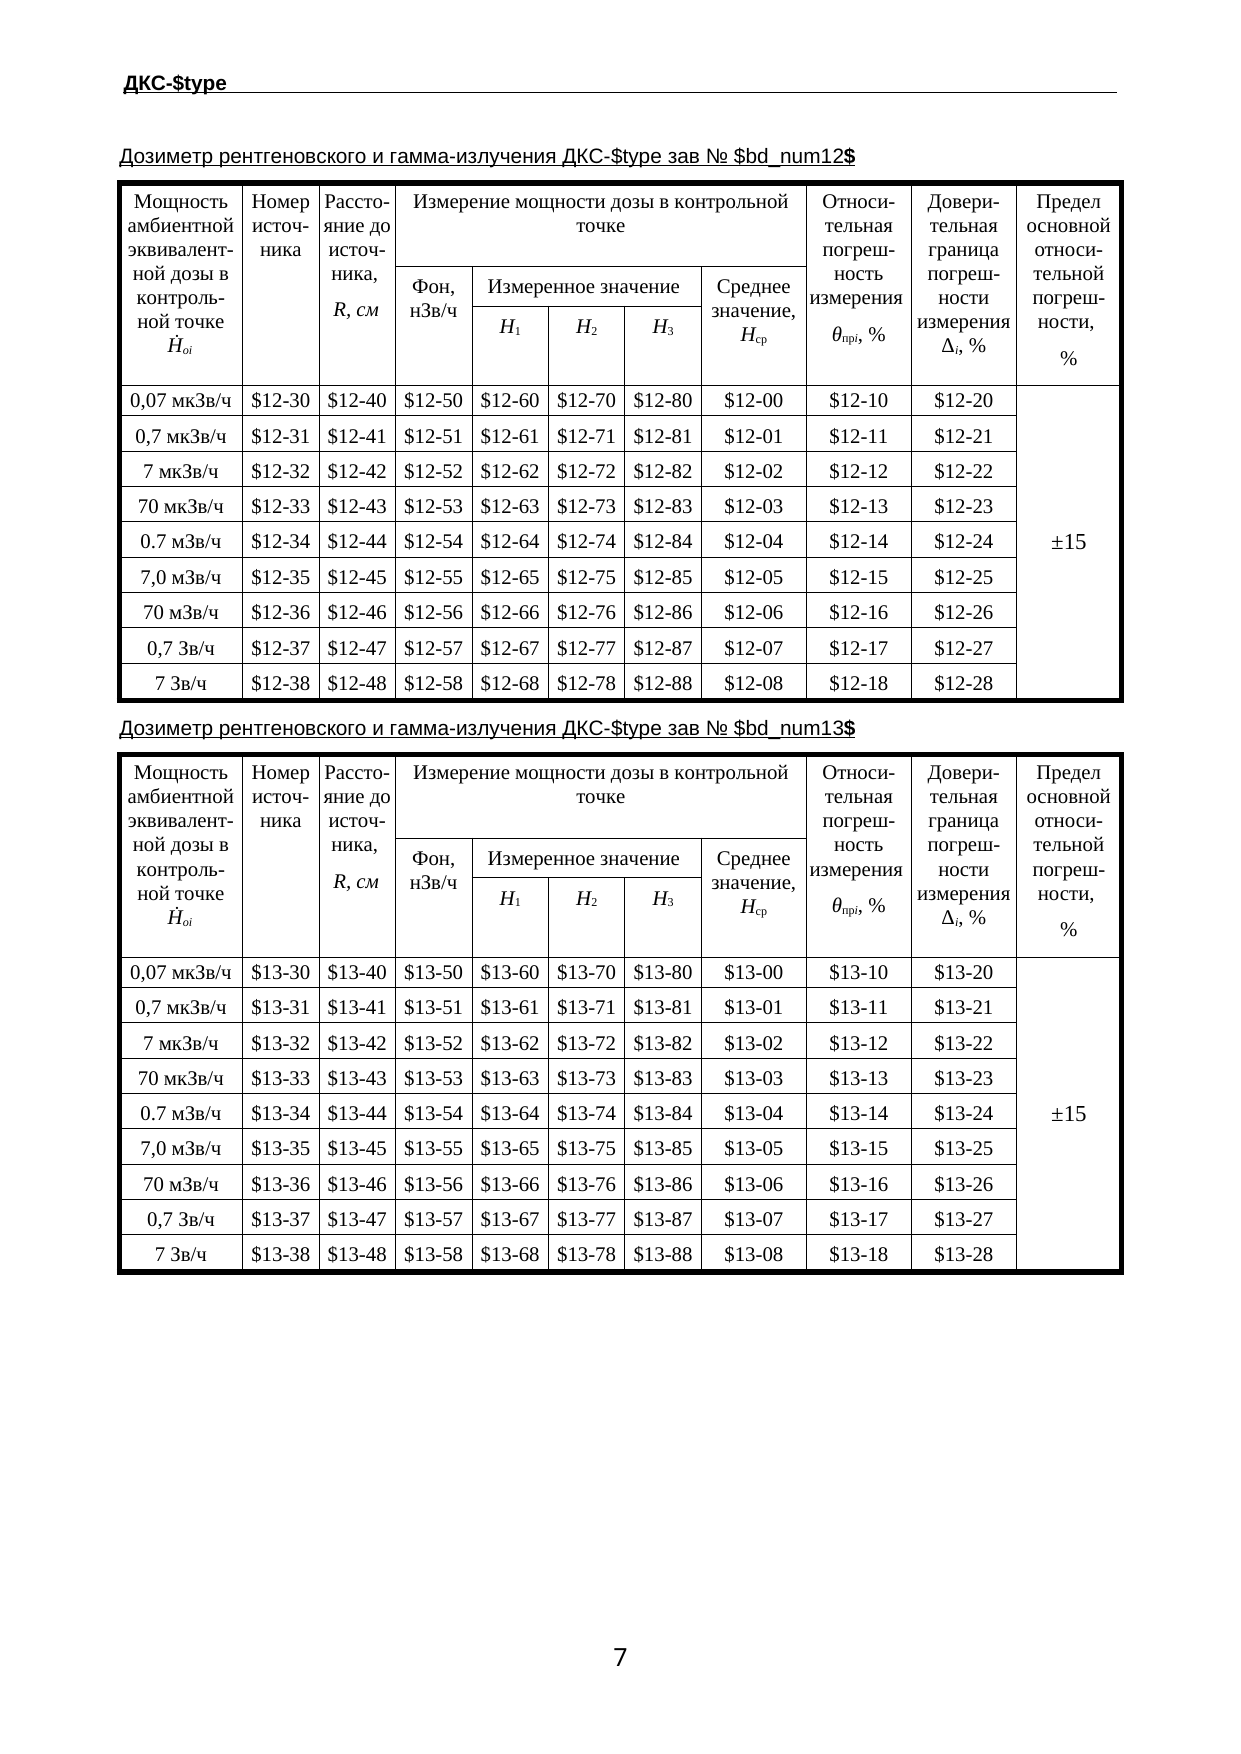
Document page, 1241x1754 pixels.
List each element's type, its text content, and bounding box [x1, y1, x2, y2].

table_cell $12-08 [702, 664, 806, 698]
table_cell $12-20 [912, 386, 1016, 415]
table_cell $12-21 [912, 416, 1016, 451]
table_cell $12-22 [912, 452, 1016, 486]
table_cell $12-65 [473, 558, 548, 592]
table_cell $12-11 [807, 416, 911, 451]
table_cell 7 Зв/ч [122, 664, 242, 698]
table_cell Фон, нЗв/ч [396, 839, 472, 957]
table_cell $13-75 [549, 1129, 624, 1163]
table_cell H1 [473, 307, 548, 385]
table_cell $13-02 [702, 1023, 806, 1057]
table_cell $13-36 [243, 1165, 319, 1199]
table_cell Измерение мощности дозы в контрольной точке [396, 757, 806, 838]
table_cell 7,0 мЗв/ч [122, 1129, 242, 1163]
table_cell Относи-тельная погреш-ность измерения θпрi, % [807, 186, 911, 385]
table_cell $12-86 [625, 593, 701, 627]
table_cell H3 [625, 878, 701, 957]
table_cell $12-53 [396, 487, 472, 521]
table_cell $13-78 [549, 1235, 624, 1269]
table_cell $13-67 [473, 1200, 548, 1234]
table_cell $13-33 [243, 1059, 319, 1093]
table_cell $13-16 [807, 1165, 911, 1199]
table_cell $13-52 [396, 1023, 472, 1057]
table_cell $12-80 [625, 386, 701, 415]
table_cell $12-50 [396, 386, 472, 415]
table_cell $12-37 [243, 628, 319, 662]
table_cell H1 [473, 878, 548, 957]
table_cell $13-84 [625, 1094, 701, 1128]
table_cell $12-48 [320, 664, 395, 698]
table_cell $13-60 [473, 958, 548, 987]
table_cell 0.7 мЗв/ч [122, 522, 242, 557]
table_cell $12-40 [320, 386, 395, 415]
table_cell $12-57 [396, 628, 472, 662]
table_cell $12-41 [320, 416, 395, 451]
table_cell $12-72 [549, 452, 624, 486]
table_cell Номер источ-ника [243, 186, 319, 385]
table_cell $12-05 [702, 558, 806, 592]
table_cell $13-61 [473, 988, 548, 1022]
table_cell $12-73 [549, 487, 624, 521]
table_cell $12-00 [702, 386, 806, 415]
table_cell $13-82 [625, 1023, 701, 1057]
table_cell ±15 [1017, 386, 1119, 698]
table_cell $13-08 [702, 1235, 806, 1269]
table_cell 0,7 мкЗв/ч [122, 416, 242, 451]
table_cell $13-55 [396, 1129, 472, 1163]
table_cell $13-45 [320, 1129, 395, 1163]
table_cell $13-72 [549, 1023, 624, 1057]
table_cell $13-06 [702, 1165, 806, 1199]
table_cell $12-77 [549, 628, 624, 662]
table_cell $12-52 [396, 452, 472, 486]
table_header Дозиметр рентгеновского и гамма-излучения ДКС-$type зав № $bd_num13$ [119, 703, 1121, 752]
table_cell $12-81 [625, 416, 701, 451]
table_cell 0,7 мкЗв/ч [122, 988, 242, 1022]
table_cell $12-46 [320, 593, 395, 627]
table_cell $13-86 [625, 1165, 701, 1199]
table_cell $13-85 [625, 1129, 701, 1163]
table_cell $13-66 [473, 1165, 548, 1199]
table_cell $12-47 [320, 628, 395, 662]
table_cell $13-53 [396, 1059, 472, 1093]
table_cell $13-37 [243, 1200, 319, 1234]
table_cell $12-45 [320, 558, 395, 592]
table_cell $13-48 [320, 1235, 395, 1269]
table_cell $12-30 [243, 386, 319, 415]
table_cell $12-27 [912, 628, 1016, 662]
table_cell 7 мкЗв/ч [122, 1023, 242, 1057]
table_cell $13-00 [702, 958, 806, 987]
table_cell $12-54 [396, 522, 472, 557]
table_cell Измеренное значение [473, 839, 701, 877]
table_cell 0.7 мЗв/ч [122, 1094, 242, 1128]
table_cell Предел основной относи-тельной погреш-ности, % [1017, 757, 1119, 957]
table_cell $13-42 [320, 1023, 395, 1057]
table_cell 70 мкЗв/ч [122, 487, 242, 521]
table_cell $13-12 [807, 1023, 911, 1057]
table_cell $12-14 [807, 522, 911, 557]
table_cell $13-88 [625, 1235, 701, 1269]
table_cell H3 [625, 307, 701, 385]
table_cell $13-87 [625, 1200, 701, 1234]
table_cell Предел основной относи-тельной погреш-ности, % [1017, 186, 1119, 385]
table_cell 70 мЗв/ч [122, 593, 242, 627]
table_cell $12-35 [243, 558, 319, 592]
table_cell Среднее значение, Hср [702, 267, 806, 385]
table_cell 0,07 мкЗв/ч [122, 386, 242, 415]
table_cell $12-34 [243, 522, 319, 557]
table_cell Измеренное значение [473, 267, 701, 306]
table_cell $13-07 [702, 1200, 806, 1234]
table_cell $13-76 [549, 1165, 624, 1199]
table_cell Мощность амбиентной эквивалент-ной дозы в контроль-ной точке Ḣoi [122, 186, 242, 385]
table_cell $12-38 [243, 664, 319, 698]
table_cell $12-18 [807, 664, 911, 698]
table_cell $13-05 [702, 1129, 806, 1163]
table_cell $12-32 [243, 452, 319, 486]
table_cell $12-60 [473, 386, 548, 415]
table_cell $12-75 [549, 558, 624, 592]
table_cell $12-16 [807, 593, 911, 627]
table_cell $13-14 [807, 1094, 911, 1128]
table_cell $13-23 [912, 1059, 1016, 1093]
table_cell $13-03 [702, 1059, 806, 1093]
table_cell $12-42 [320, 452, 395, 486]
table_cell 70 мкЗв/ч [122, 1059, 242, 1093]
table_cell Относи-тельная погреш-ность измерения θпрi, % [807, 757, 911, 957]
table_cell $12-15 [807, 558, 911, 592]
table_cell Рассто-яние до источ-ника, R, см [320, 757, 395, 957]
table_cell $13-25 [912, 1129, 1016, 1163]
table_cell Фон, нЗв/ч [396, 267, 472, 385]
table_cell $13-34 [243, 1094, 319, 1128]
table_cell $13-24 [912, 1094, 1016, 1128]
table_cell $12-67 [473, 628, 548, 662]
table_cell Мощность амбиентной эквивалент-ной дозы в контроль-ной точке Ḣoi [122, 757, 242, 957]
table_cell 7 Зв/ч [122, 1235, 242, 1269]
table_cell Довери-тельная граница погреш-ности измерения Δi, % [912, 186, 1016, 385]
table_cell $12-04 [702, 522, 806, 557]
table_cell $13-32 [243, 1023, 319, 1057]
table_cell Рассто-яние до источ-ника, R, см [320, 186, 395, 385]
table_cell $12-07 [702, 628, 806, 662]
table_cell $13-15 [807, 1129, 911, 1163]
table_cell $13-31 [243, 988, 319, 1022]
table_cell $12-55 [396, 558, 472, 592]
table_cell $12-76 [549, 593, 624, 627]
table_cell $13-43 [320, 1059, 395, 1093]
table_cell H2 [549, 307, 624, 385]
table_cell $12-82 [625, 452, 701, 486]
table_cell $12-01 [702, 416, 806, 451]
table_cell 0,07 мкЗв/ч [122, 958, 242, 987]
table_cell $13-62 [473, 1023, 548, 1057]
table_cell Довери-тельная граница погреш-ности измерения Δi, % [912, 757, 1016, 957]
table_cell $13-26 [912, 1165, 1016, 1199]
table_cell $13-28 [912, 1235, 1016, 1269]
table_cell $13-27 [912, 1200, 1016, 1234]
table_cell $12-13 [807, 487, 911, 521]
table_cell $12-36 [243, 593, 319, 627]
table_cell $13-40 [320, 958, 395, 987]
table_cell $13-83 [625, 1059, 701, 1093]
table_cell Номер источ-ника [243, 757, 319, 957]
table_cell $13-73 [549, 1059, 624, 1093]
table_cell 70 мЗв/ч [122, 1165, 242, 1199]
table_cell 7 мкЗв/ч [122, 452, 242, 486]
table_cell $13-71 [549, 988, 624, 1022]
table_cell $12-63 [473, 487, 548, 521]
table_cell $13-35 [243, 1129, 319, 1163]
table_cell $12-17 [807, 628, 911, 662]
table_cell $13-41 [320, 988, 395, 1022]
table_cell $12-61 [473, 416, 548, 451]
table_cell $12-56 [396, 593, 472, 627]
table_cell $13-68 [473, 1235, 548, 1269]
table_cell $13-81 [625, 988, 701, 1022]
table_cell $12-24 [912, 522, 1016, 557]
table_cell $12-88 [625, 664, 701, 698]
table_cell $12-78 [549, 664, 624, 698]
table_cell $12-84 [625, 522, 701, 557]
table_cell $12-83 [625, 487, 701, 521]
table_cell $13-50 [396, 958, 472, 987]
table_cell $13-46 [320, 1165, 395, 1199]
table_cell $13-64 [473, 1094, 548, 1128]
table_cell $12-62 [473, 452, 548, 486]
table_cell $12-71 [549, 416, 624, 451]
table_cell $12-70 [549, 386, 624, 415]
table_cell $13-22 [912, 1023, 1016, 1057]
table_cell $13-17 [807, 1200, 911, 1234]
table_cell 0,7 Зв/ч [122, 628, 242, 662]
table_cell $13-11 [807, 988, 911, 1022]
table_cell $13-44 [320, 1094, 395, 1128]
table_cell $12-26 [912, 593, 1016, 627]
table_cell $13-56 [396, 1165, 472, 1199]
table_cell $13-63 [473, 1059, 548, 1093]
table_cell $12-43 [320, 487, 395, 521]
table_cell $13-80 [625, 958, 701, 987]
table_cell $13-77 [549, 1200, 624, 1234]
table_cell $13-01 [702, 988, 806, 1022]
table_cell $13-21 [912, 988, 1016, 1022]
table_cell $12-87 [625, 628, 701, 662]
table_cell $12-31 [243, 416, 319, 451]
table_cell $13-57 [396, 1200, 472, 1234]
table_cell $13-65 [473, 1129, 548, 1163]
table_cell $12-12 [807, 452, 911, 486]
table_cell $13-74 [549, 1094, 624, 1128]
table_cell $13-58 [396, 1235, 472, 1269]
table_cell $12-03 [702, 487, 806, 521]
table_cell $12-02 [702, 452, 806, 486]
table_cell $12-25 [912, 558, 1016, 592]
table_cell $12-58 [396, 664, 472, 698]
table_cell $12-66 [473, 593, 548, 627]
table_cell 0,7 Зв/ч [122, 1200, 242, 1234]
table_cell $12-23 [912, 487, 1016, 521]
table_cell $13-10 [807, 958, 911, 987]
table_cell $13-47 [320, 1200, 395, 1234]
table_cell $12-06 [702, 593, 806, 627]
table_cell $13-13 [807, 1059, 911, 1093]
table_cell Среднее значение, Hср [702, 839, 806, 957]
table_cell $13-18 [807, 1235, 911, 1269]
table_cell Измерение мощности дозы в контрольной точке [396, 186, 806, 266]
table_cell $13-04 [702, 1094, 806, 1128]
table_cell H2 [549, 878, 624, 957]
table_cell $13-38 [243, 1235, 319, 1269]
table_cell $13-70 [549, 958, 624, 987]
table_cell $12-68 [473, 664, 548, 698]
table_cell $12-33 [243, 487, 319, 521]
table_cell $13-54 [396, 1094, 472, 1128]
table_cell $13-51 [396, 988, 472, 1022]
table_cell ±15 [1017, 958, 1119, 1269]
table_cell $13-30 [243, 958, 319, 987]
table_cell $12-74 [549, 522, 624, 557]
table_cell $12-85 [625, 558, 701, 592]
table_header Дозиметр рентгеновского и гамма-излучения ДКС-$type зав № $bd_num12$ [119, 131, 1121, 180]
table_cell $13-20 [912, 958, 1016, 987]
table_cell $12-28 [912, 664, 1016, 698]
table_cell 7,0 мЗв/ч [122, 558, 242, 592]
table_cell $12-10 [807, 386, 911, 415]
table_cell $12-44 [320, 522, 395, 557]
table_cell $12-51 [396, 416, 472, 451]
table_cell $12-64 [473, 522, 548, 557]
